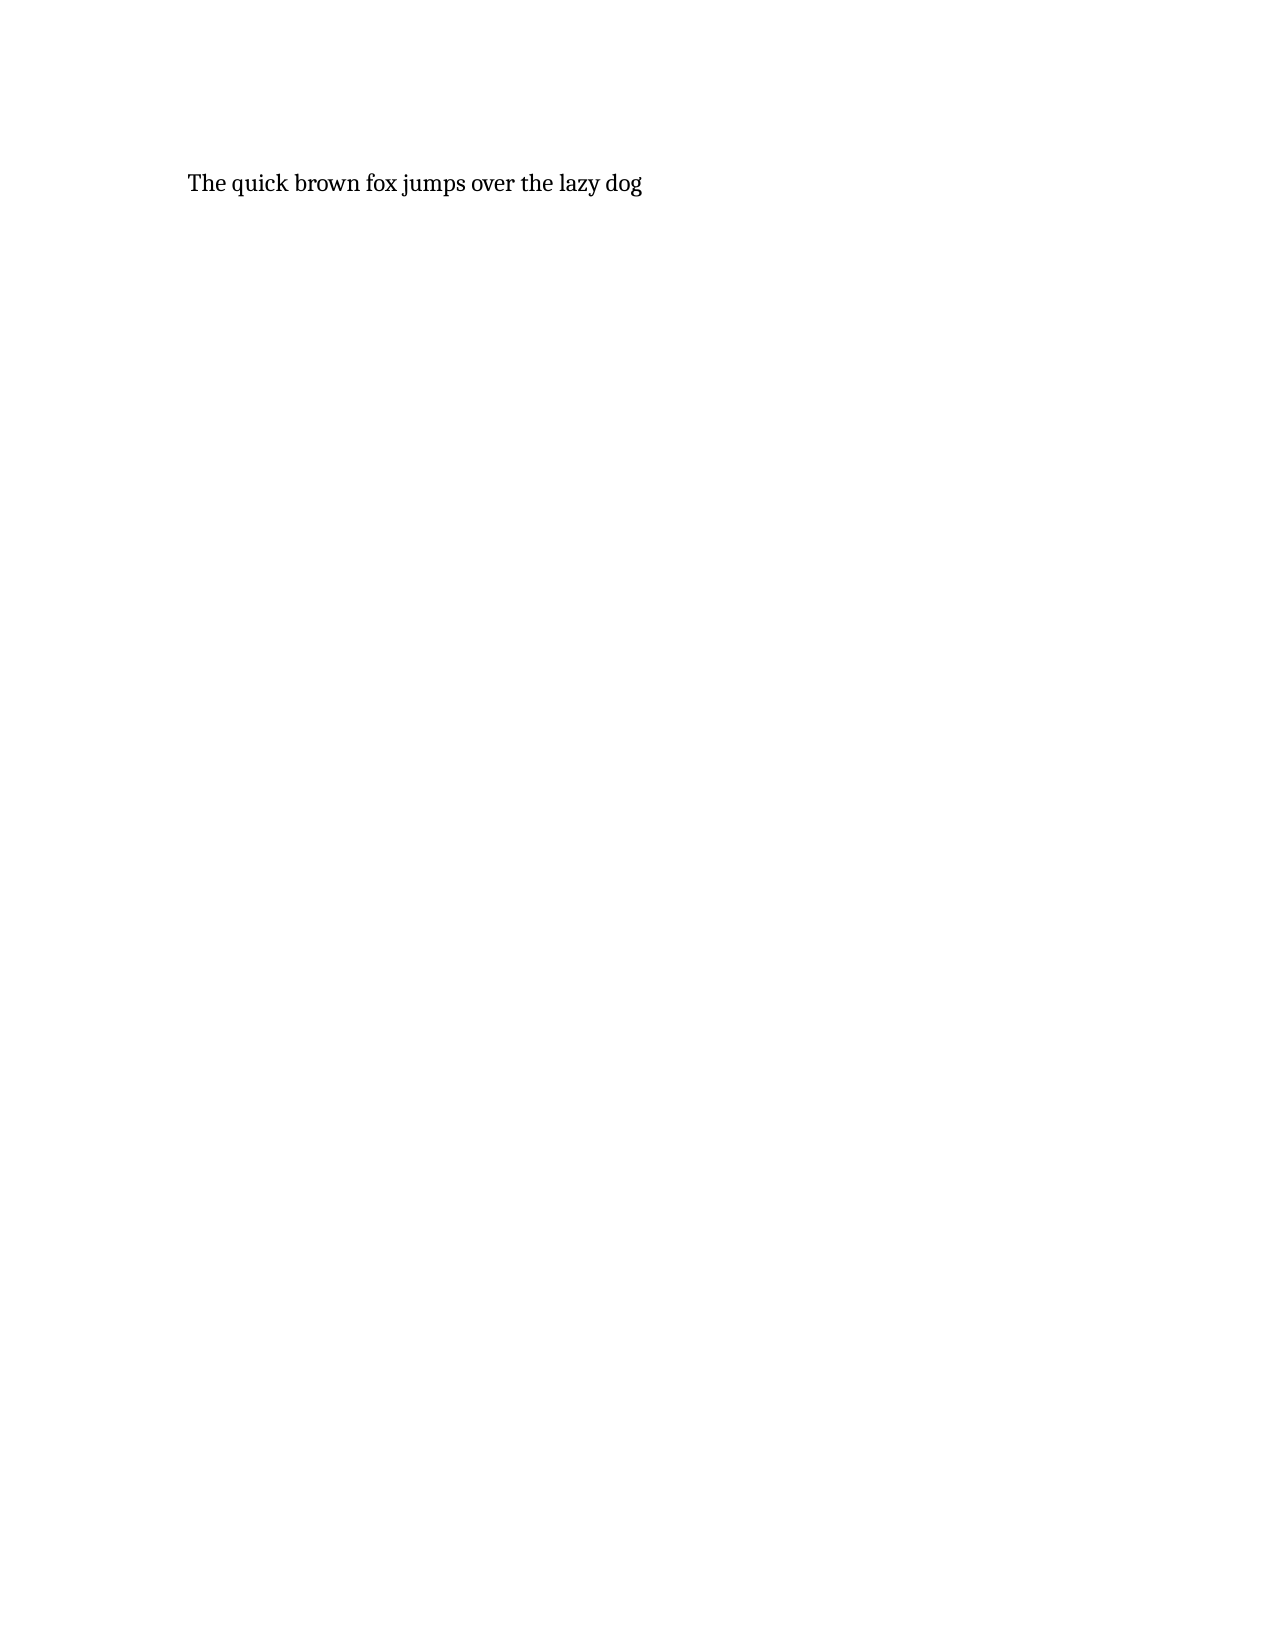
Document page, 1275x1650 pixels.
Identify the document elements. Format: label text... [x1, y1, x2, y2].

text The quick brown fox jumps over the lazy dog [187, 169, 1087, 197]
